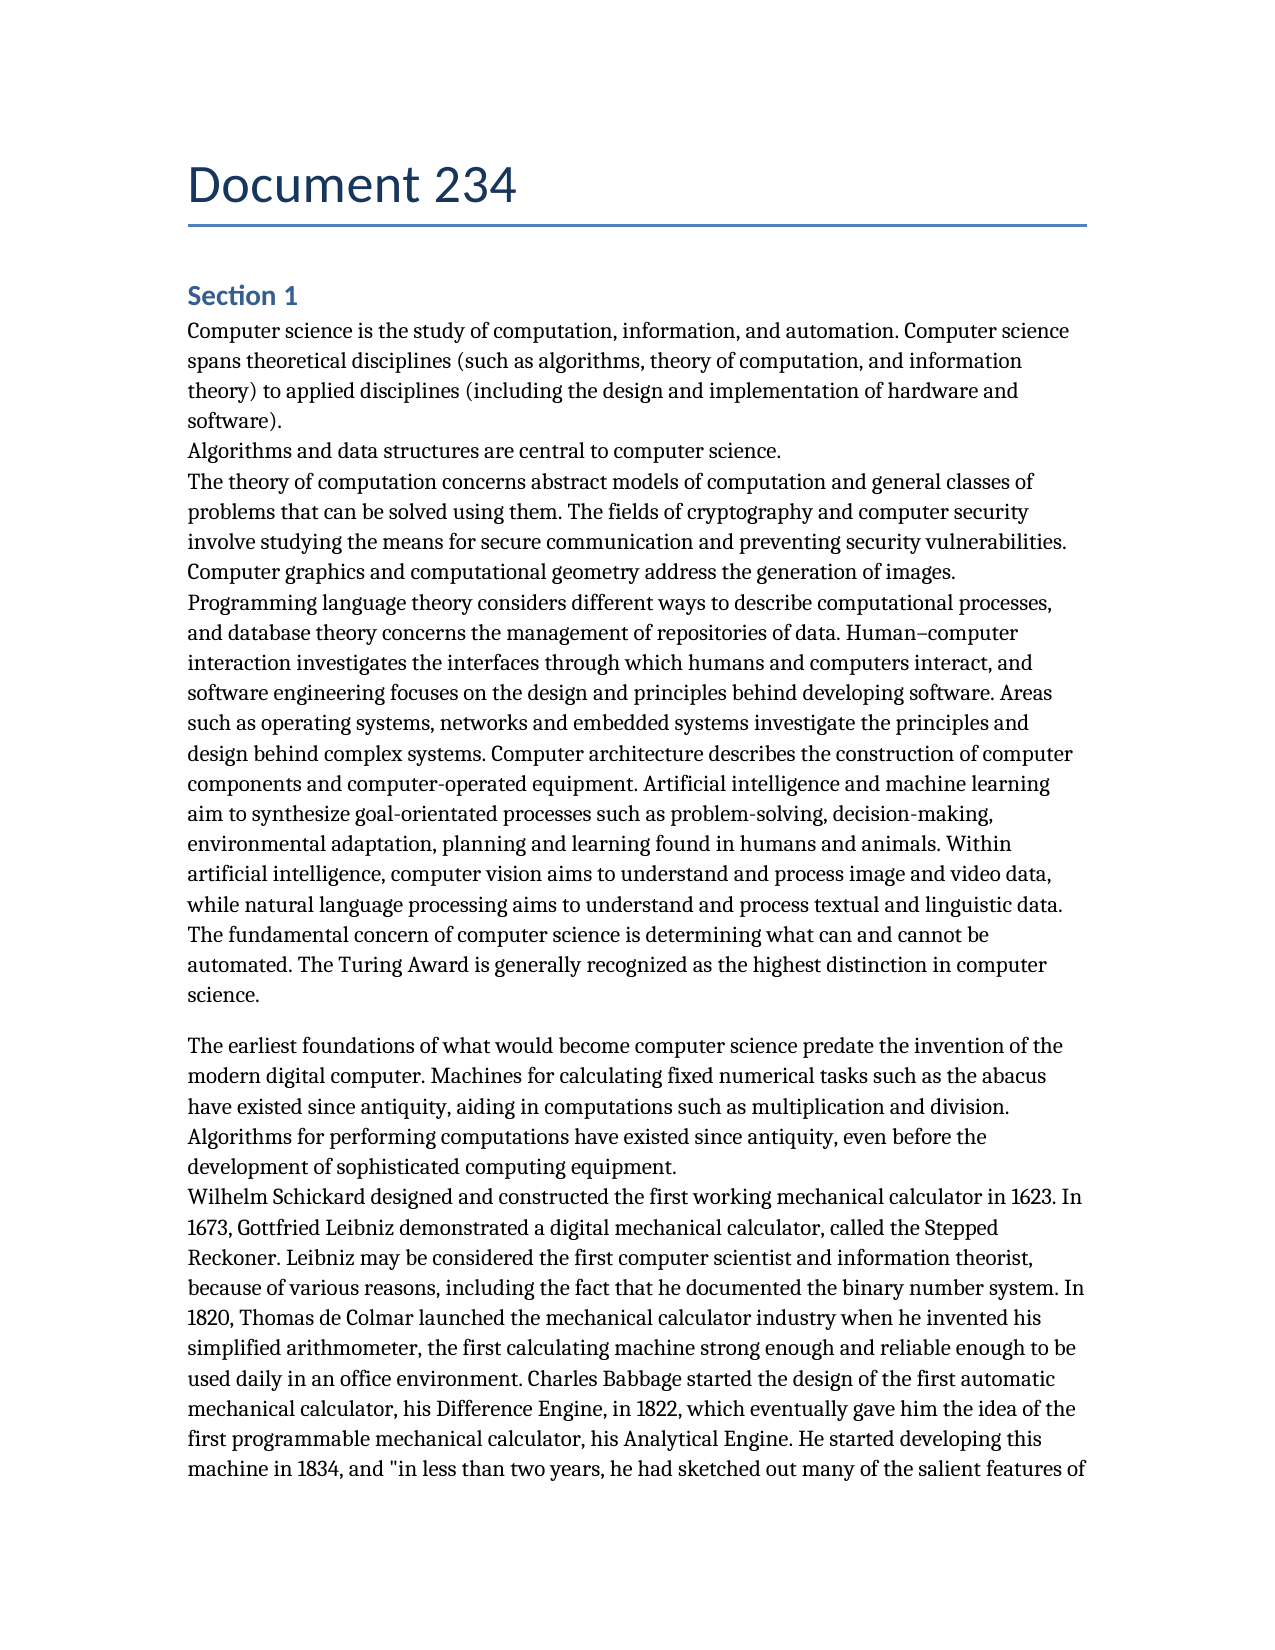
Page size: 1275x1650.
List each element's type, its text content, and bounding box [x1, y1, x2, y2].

text Computer science is the study of computation, information, and automation. Computer science spans theoretical disciplines (such as algorithms, theory of computation, and information theory) to applied disciplines (including the design and implementation of hardware and software). Algorithms and data structures are central to computer science. The theory of computation concerns abstract models of computation and general classes of problems that can be solved using them. The fields of cryptography and computer security involve studying the means for secure communication and preventing security vulnerabilities. Computer graphics and computational geometry address the generation of images. Programming language theory considers different ways to describe computational processes, and database theory concerns the management of repositories of data. Human–computer interaction investigates the interfaces through which humans and computers interact, and software engineering focuses on the design and principles behind developing software. Areas such as operating systems, networks and embedded systems investigate the principles and design behind complex systems. Computer architecture describes the construction of computer components and computer-operated equipment. Artificial intelligence and machine learning aim to synthesize goal-orientated processes such as problem-solving, decision-making, environmental adaptation, planning and learning found in humans and animals. Within artificial intelligence, computer vision aims to understand and process image and video data, while natural language processing aims to understand and process textual and linguistic data. The fundamental concern of computer science is determining what can and cannot be automated. The Turing Award is generally recognized as the highest distinction in computer science. [187, 317, 1087, 1008]
subtitle Section 1 [187, 277, 1087, 312]
text The earliest foundations of what would become computer science predate the invention of the modern digital computer. Machines for calculating fixed numerical tasks such as the abacus have existed since antiquity, aiding in computations such as multiplication and division. Algorithms for performing computations have existed since antiquity, even before the development of sophisticated computing equipment. Wilhelm Schickard designed and constructed the first working mechanical calculator in 1623. In 1673, Gottfried Leibniz demonstrated a digital mechanical calculator, called the Stepped Reckoner. Leibniz may be considered the first computer scientist and information theorist, because of various reasons, including the fact that he documented the binary number system. In 1820, Thomas de Colmar launched the mechanical calculator industry when he invented his simplified arithmometer, the first calculating machine strong enough and reliable enough to be used daily in an office environment. Charles Babbage started the design of the first automatic mechanical calculator, his Difference Engine, in 1822, which eventually gave him the idea of the first programmable mechanical calculator, his Analytical Engine. He started developing this machine in 1834, and "in less than two years, he had sketched out many of the salient features of [187, 1033, 1087, 1482]
title Document 234 [187, 150, 1087, 227]
